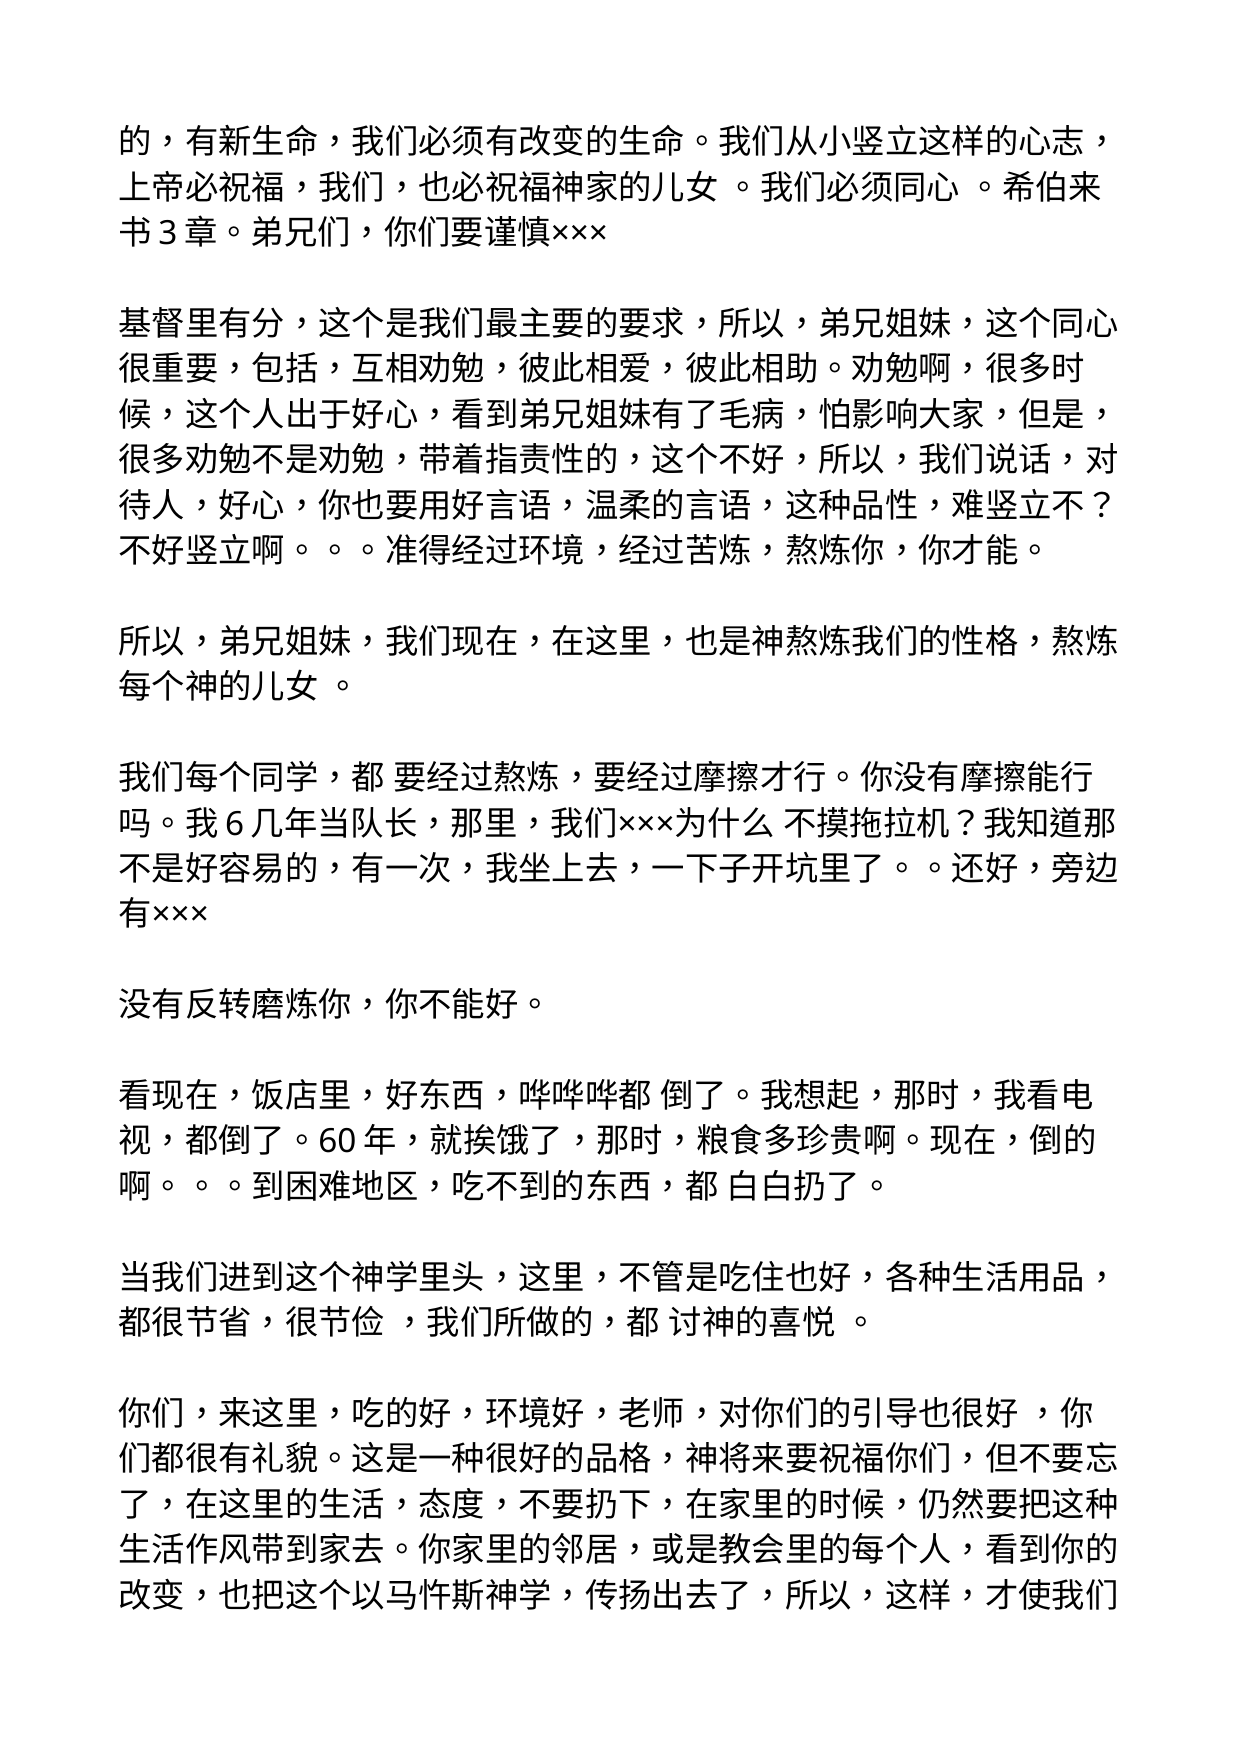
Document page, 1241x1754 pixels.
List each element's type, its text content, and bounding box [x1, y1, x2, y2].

text 基督里有分，这个是我们最主要的要求，所以，弟兄姐妹，这个同心很重要，包括，互相劝勉，彼此相爱，彼此相助。劝勉啊，很多时候，这个人出于好心，看到弟兄姐妹有了毛病，怕影响大家，但是，很多劝勉不是劝勉，带着指责性的，这个不好，所以，我们说话，对待人，好心，你也要用好言语，温柔的言语，这种品性，难竖立不？不好竖立啊。。。准得经过环境，经过苦炼，熬炼你，你才能。 [118, 300, 1122, 572]
text 当我们进到这个神学里头，这里，不管是吃住也好，各种生活用品，都很节省，很节俭 ，我们所做的，都 讨神的喜悦 。 [118, 1253, 1122, 1344]
text 的，有新生命，我们必须有改变的生命。我们从小竖立这样的心志，上帝必祝福，我们，也必祝福神家的儿女 。我们必须同心 。希伯来书3章。弟兄们，你们要谨慎××× [118, 118, 1122, 254]
text 没有反转磨炼你，你不能好。 [118, 981, 1122, 1026]
text 所以，弟兄姐妹，我们现在，在这里，也是神熬炼我们的性格，熬炼每个神的儿女 。 [118, 618, 1122, 708]
text 看现在，饭店里，好东西，哗哗哗都 倒了。我想起，那时，我看电视，都倒了。60年，就挨饿了，那时，粮食多珍贵啊。现在，倒的啊。。。到困难地区，吃不到的东西，都 白白扔了。 [118, 1072, 1122, 1208]
text 你们，来这里，吃的好，环境好，老师，对你们的引导也很好 ，你们都很有礼貌。这是一种很好的品格，神将来要祝福你们，但不要忘了，在这里的生活，态度，不要扔下，在家里的时候，仍然要把这种生活作风带到家去。你家里的邻居，或是教会里的每个人，看到你的改变，也把这个以马忤斯神学，传扬出去了，所以，这样，才使我们 [118, 1390, 1122, 1617]
text 我们每个同学，都 要经过熬炼，要经过摩擦才行。你没有摩擦能行吗。我6几年当队长，那里，我们×××为什么 不摸拖拉机？我知道那不是好容易的，有一次，我坐上去，一下子开坑里了。。还好，旁边有××× [118, 754, 1122, 936]
